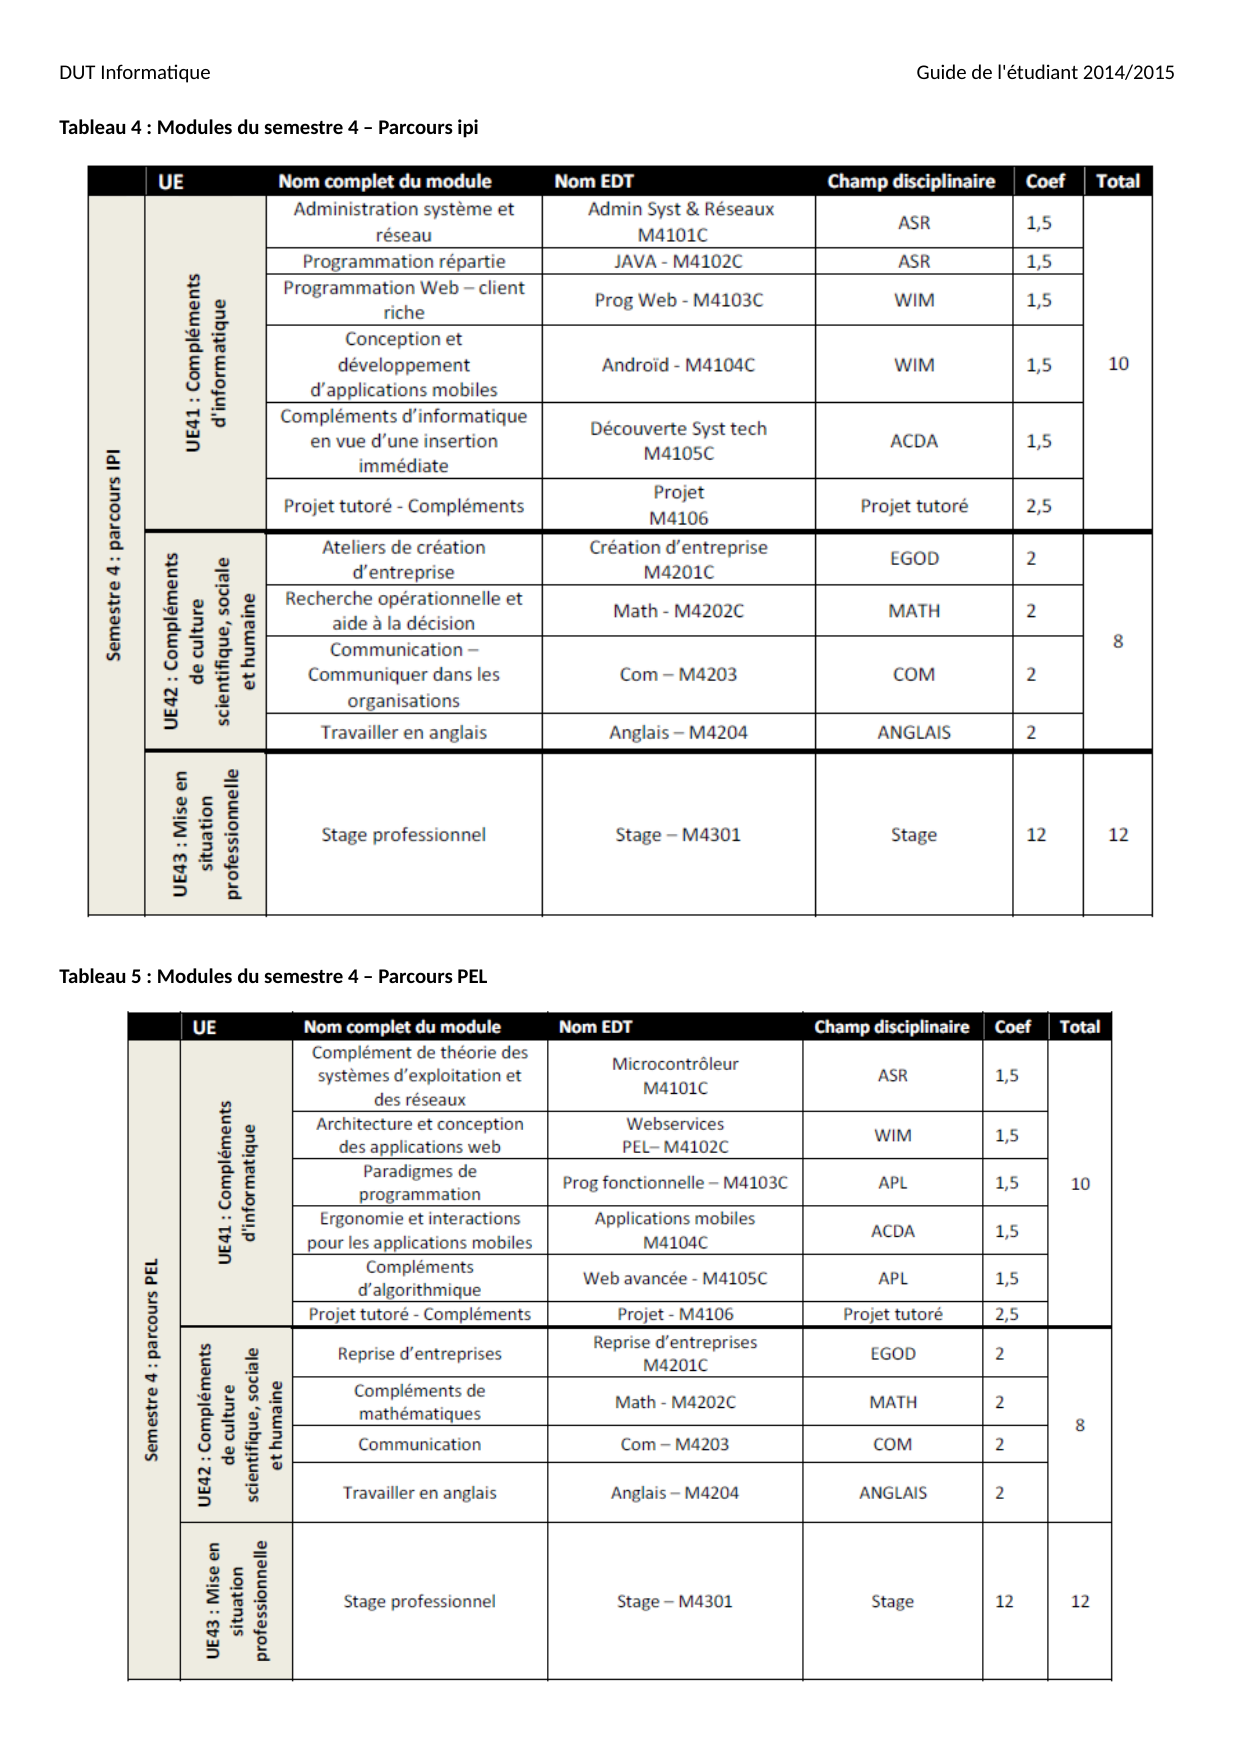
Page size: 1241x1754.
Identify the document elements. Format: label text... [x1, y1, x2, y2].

text Tableau 4 : Modules du semestre 4 – Parcours ipi [59, 114, 1181, 139]
picture [125, 1010, 1115, 1684]
text Tableau 5 : Modules du semestre 4 – Parcours PEL [59, 964, 1181, 989]
picture [85, 163, 1156, 920]
